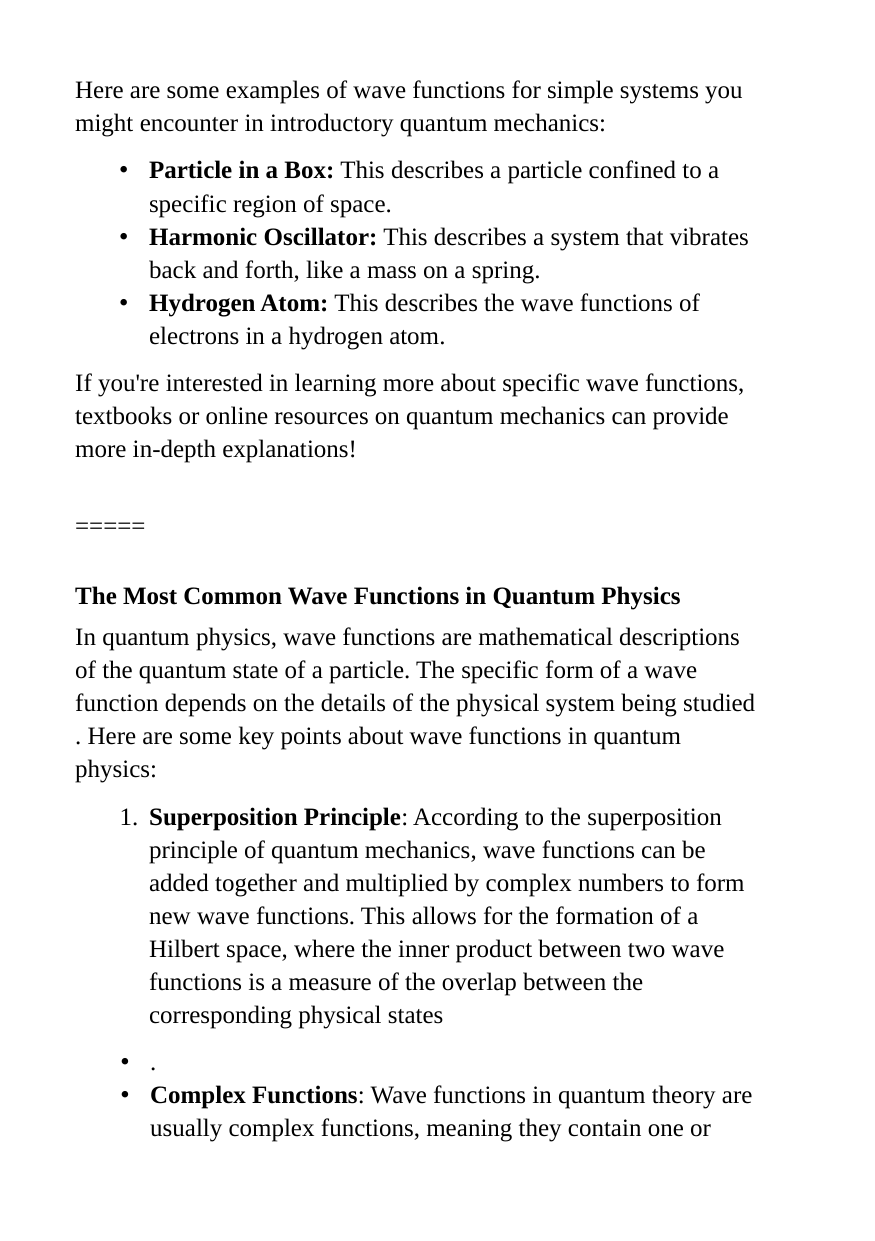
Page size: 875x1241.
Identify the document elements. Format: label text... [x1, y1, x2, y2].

list Superposition Principle: According to the superposition principle of quantum mechanics, wave functions can be added together and multiplied by complex numbers to form new wave functions. This allows for the formation of a Hilbert space, where the inner product between two wave functions is a measure of the overlap between the corresponding physical states [119, 802, 762, 1028]
text . Here are some key points about wave functions in quantum physics: [75, 721, 762, 783]
text Here are some examples of wave functions for simple systems you might encounter in introductory quantum mechanics: [75, 75, 762, 137]
list Particle in a Box: This describes a particle confined to a specific region of space. [119, 156, 762, 217]
text ===== [75, 511, 762, 539]
list Harmonic Oscillator: This describes a system that vibrates back and forth, like a mass on a spring. [119, 222, 762, 283]
subtitle The Most Common Wave Functions in Quantum Physics [75, 581, 762, 609]
list . [121, 1047, 762, 1076]
text If you're interested in learning more about specific wave functions, textbooks or online resources on quantum mechanics can provide more in-depth explanations! [75, 368, 762, 463]
list Hydrogen Atom: This describes the wave functions of electrons in a hydrogen atom. [119, 288, 762, 349]
text In quantum physics, wave functions are mathematical descriptions of the quantum state of a particle. The specific form of a wave function depends on the details of the physical system being studied [75, 622, 762, 717]
list Complex Functions: Wave functions in quantum theory are usually complex functions, meaning they contain one or [121, 1080, 762, 1142]
